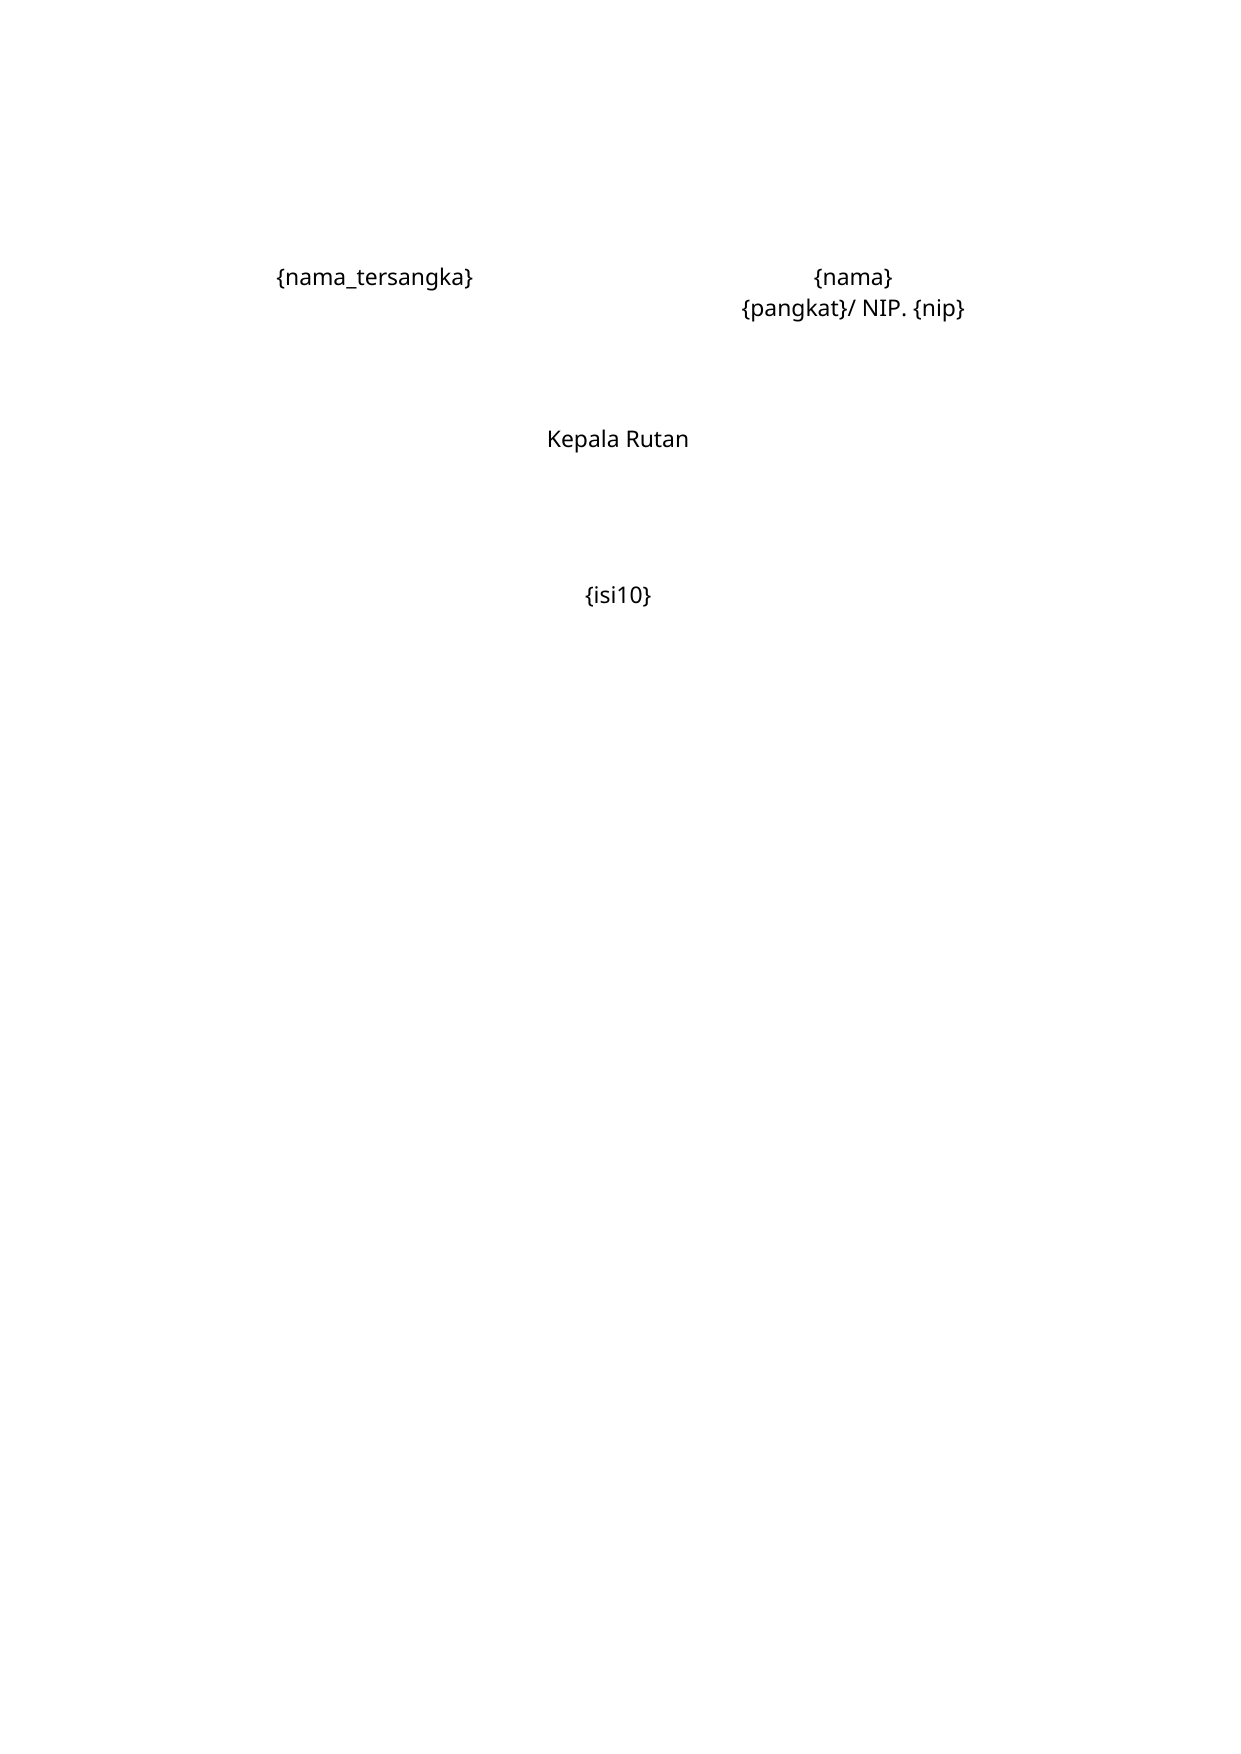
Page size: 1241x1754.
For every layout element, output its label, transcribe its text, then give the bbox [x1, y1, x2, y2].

table_cell {isi10} [155, 579, 1081, 610]
table_cell [150, 360, 1087, 673]
table_cell [150, 150, 607, 255]
table_header Kepala Rutan [155, 360, 1081, 454]
table_cell {nama_tersangka} [150, 255, 607, 298]
table_cell {nama} {pangkat}/ NIP. {nip} [630, 255, 1076, 329]
table_cell [619, 150, 1087, 360]
table_cell [155, 610, 1081, 642]
table_cell [155, 454, 1081, 579]
table_cell [630, 150, 1076, 255]
table_cell [150, 150, 619, 360]
